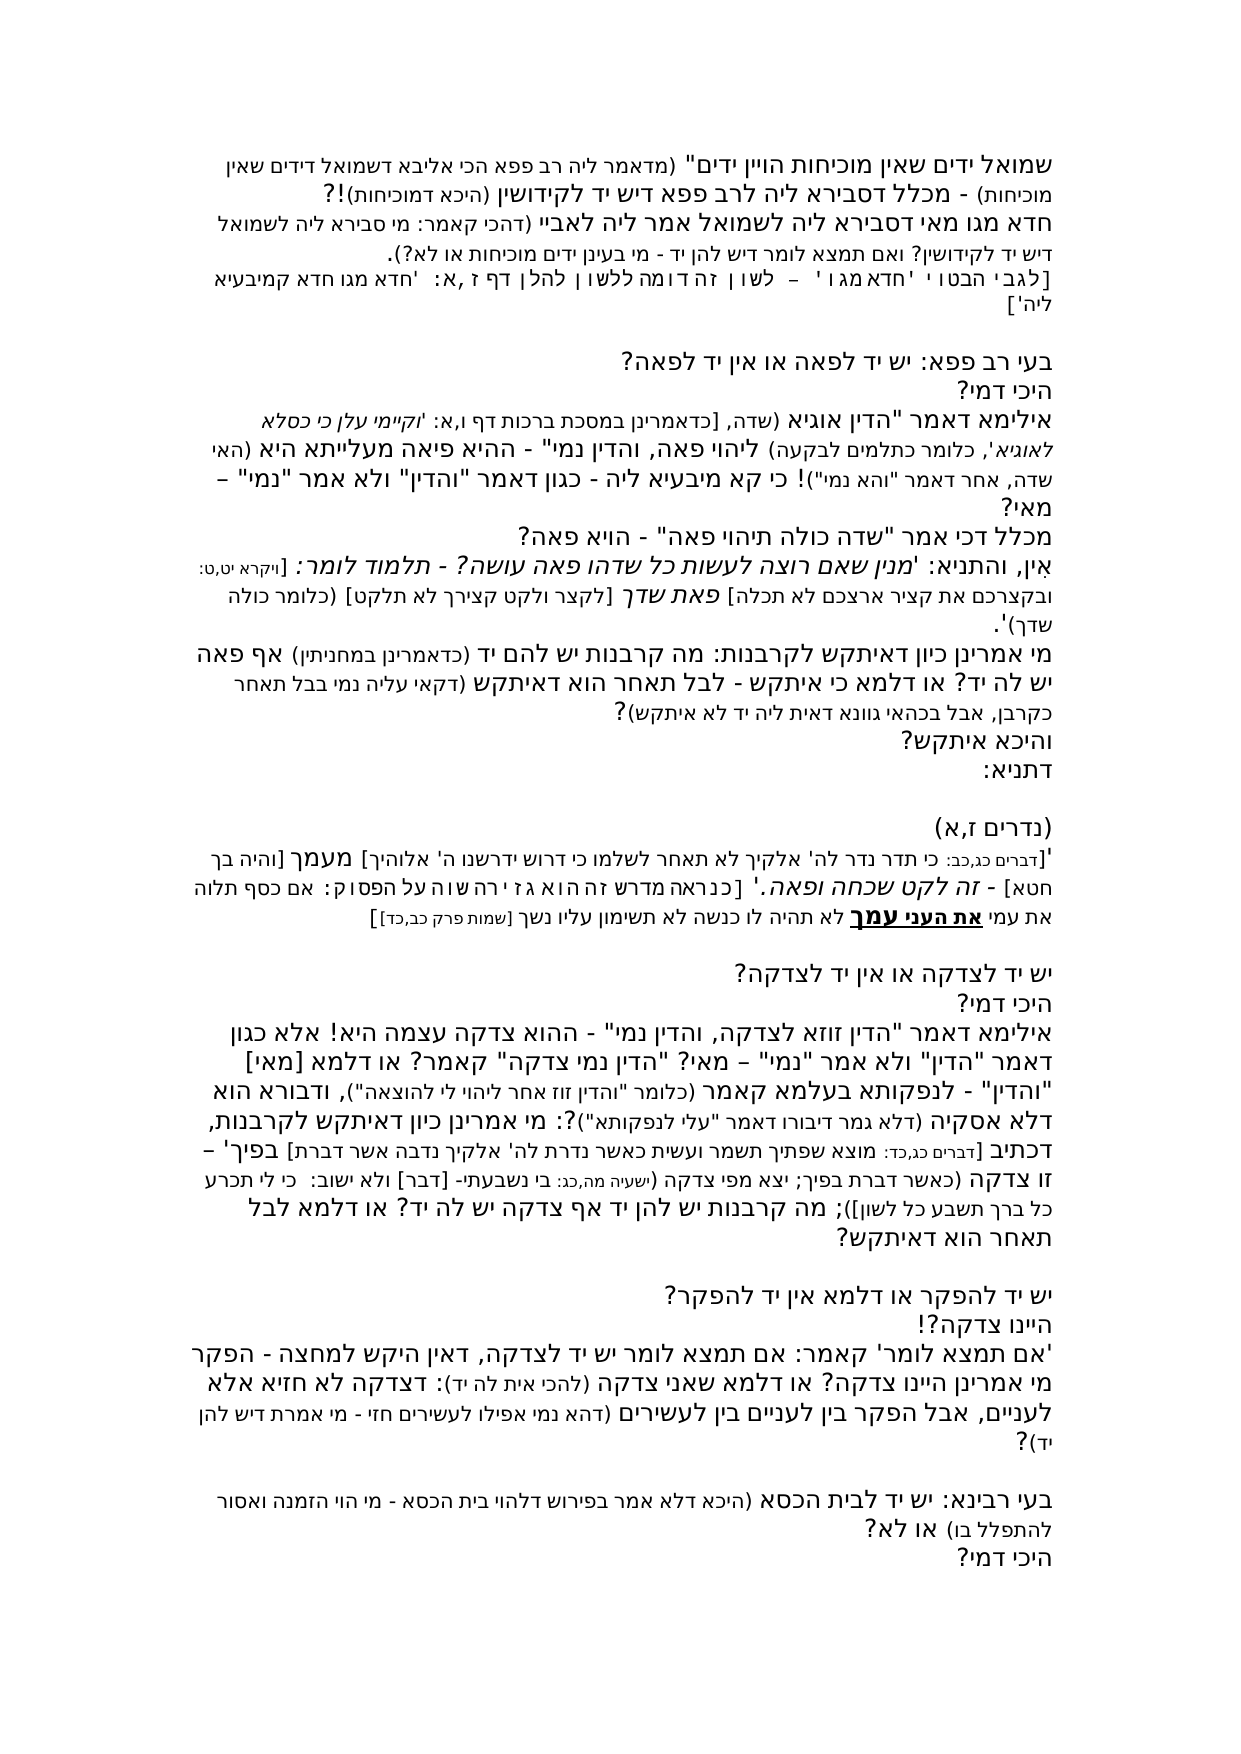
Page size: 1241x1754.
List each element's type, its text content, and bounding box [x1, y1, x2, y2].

text היינו צדקה?! [187, 1310, 1053, 1339]
text מי אמרינן כיון דאיתקש לקרבנות: מה קרבנות יש להם יד (כדאמרינן במחניתין) אף פאה יש לה יד? או דלמא כי איתקש - לבל תאחר הוא דאיתקש (דקאי עליה נמי בבל תאחר כקרבן, אבל בכהאי גוונא דאית ליה יד לא איתקש)? [187, 639, 1053, 726]
text 'אם תמצא לומר' קאמר: אם תמצא לומר יש יד לצדקה, דאין היקש למחצה - הפקר מי אמרינן היינו צדקה? או דלמא שאני צדקה (להכי אית לה יד): דצדקה לא חזיא אלא לעניים, אבל הפקר בין לעניים בין לעשירים (דהא נמי אפילו לעשירים חזי - מי אמרת דיש להן יד)? [187, 1339, 1053, 1456]
text אִין, והתניא: 'מנין שאם רוצה לעשות כל שדהו פאה עושה? - תלמוד לומר: [ויקרא יט,ט: ובקצרכם את קציר ארצכם לא תכלה] פאת שדך [לקצר ולקט קצירך לא תלקט] (כלומר כולה שדך)'. [187, 551, 1053, 639]
text בעי רב פפא: יש יד לפאה או אין יד לפאה? [187, 347, 1053, 376]
text מכלל דכי אמר "שדה כולה תיהוי פאה" - הויא פאה? [187, 522, 1053, 551]
text (נדרים ז,א) [187, 813, 1053, 843]
text היכי דמי? [187, 1543, 1053, 1572]
text שמואל ידים שאין מוכיחות הויין ידים" (מדאמר ליה רב פפא הכי אליבא דשמואל דידים שאין מוכיחות) - מכלל דסבירא ליה לרב פפא דיש יד לקידושין (היכא דמוכיחות)!? [187, 150, 1053, 208]
text היכי דמי? [187, 989, 1053, 1018]
text דתניא: [187, 756, 1053, 785]
text [לגבי הבטוי 'חדא מגו' – לשון זה דומה ללשון להלן דף ז,א: 'חדא מגו חדא קמיבעיא ליה'] [187, 267, 1053, 318]
text בעי רבינא: יש יד לבית הכסא (היכא דלא אמר בפירוש דלהוי בית הכסא - מי הוי הזמנה ואסור להתפלל בו) או לא? [187, 1485, 1053, 1543]
text אילימא דאמר "הדין זוזא לצדקה, והדין נמי" - ההוא צדקה עצמה היא! אלא כגון דאמר "הדין" ולא אמר "נמי" – מאי? "הדין נמי צדקה" קאמר? או דלמא [מאי] "והדין" - לנפקותא בעלמא קאמר (כלומר "והדין זוז אחר ליהוי לי להוצאה"), ודבורא הוא דלא אסקיה (דלא גמר דיבורו דאמר "עלי לנפקותא")?: מי אמרינן כיון דאיתקש לקרבנות, דכתיב [דברים כג,כד: מוצא שפתיך תשמר ועשית כאשר נדרת לה' אלקיך נדבה אשר דברת] בפיך' – זו צדקה (כאשר דברת בפיך; יצא מפי צדקה (ישעיה מה,כג: בי נשבעתי- [דבר] ולא ישוב: כי לי תכרע כל ברך תשבע כל לשון]); מה קרבנות יש להן יד אף צדקה יש לה יד? או דלמא לבל תאחר הוא דאיתקש? [187, 1018, 1053, 1252]
text היכי דמי? [187, 376, 1053, 405]
text יש יד לצדקה או אין יד לצדקה? [187, 960, 1053, 989]
text אילימא דאמר "הדין אוגיא (שדה, [כדאמרינן במסכת ברכות דף ו,א: 'וקיימי עלן כי כסלא לאוגיא', כלומר כתלמים לבקעה) ליהוי פאה, והדין נמי" - ההיא פיאה מעלייתא היא (האי שדה, אחר דאמר "והא נמי")! כי קא מיבעיא ליה - כגון דאמר "והדין" ולא אמר "נמי" – מאי? [187, 405, 1053, 522]
text יש יד להפקר או דלמא אין יד להפקר? [187, 1281, 1053, 1310]
text והיכא איתקש? [187, 726, 1053, 756]
text '[דברים כג,כב: כי תדר נדר לה' אלקיך לא תאחר לשלמו כי דרוש ידרשנו ה' אלוהיך] מעמך [והיה בך חטא] - זה לקט שכחה ופאה.' [כנראה מדרש זה הוא גזירה שוה על הפסוק: אם כסף תלוה את עמי את העני עמך לא תהיה לו כנשה לא תשימון עליו נשך [שמות פרק כב,כד]] [187, 843, 1053, 931]
text חדא מגו מאי דסבירא ליה לשמואל אמר ליה לאביי (דהכי קאמר: מי סבירא ליה לשמואל דיש יד לקידושין? ואם תמצא לומר דיש להן יד - מי בעינן ידים מוכיחות או לא?). [187, 208, 1053, 267]
